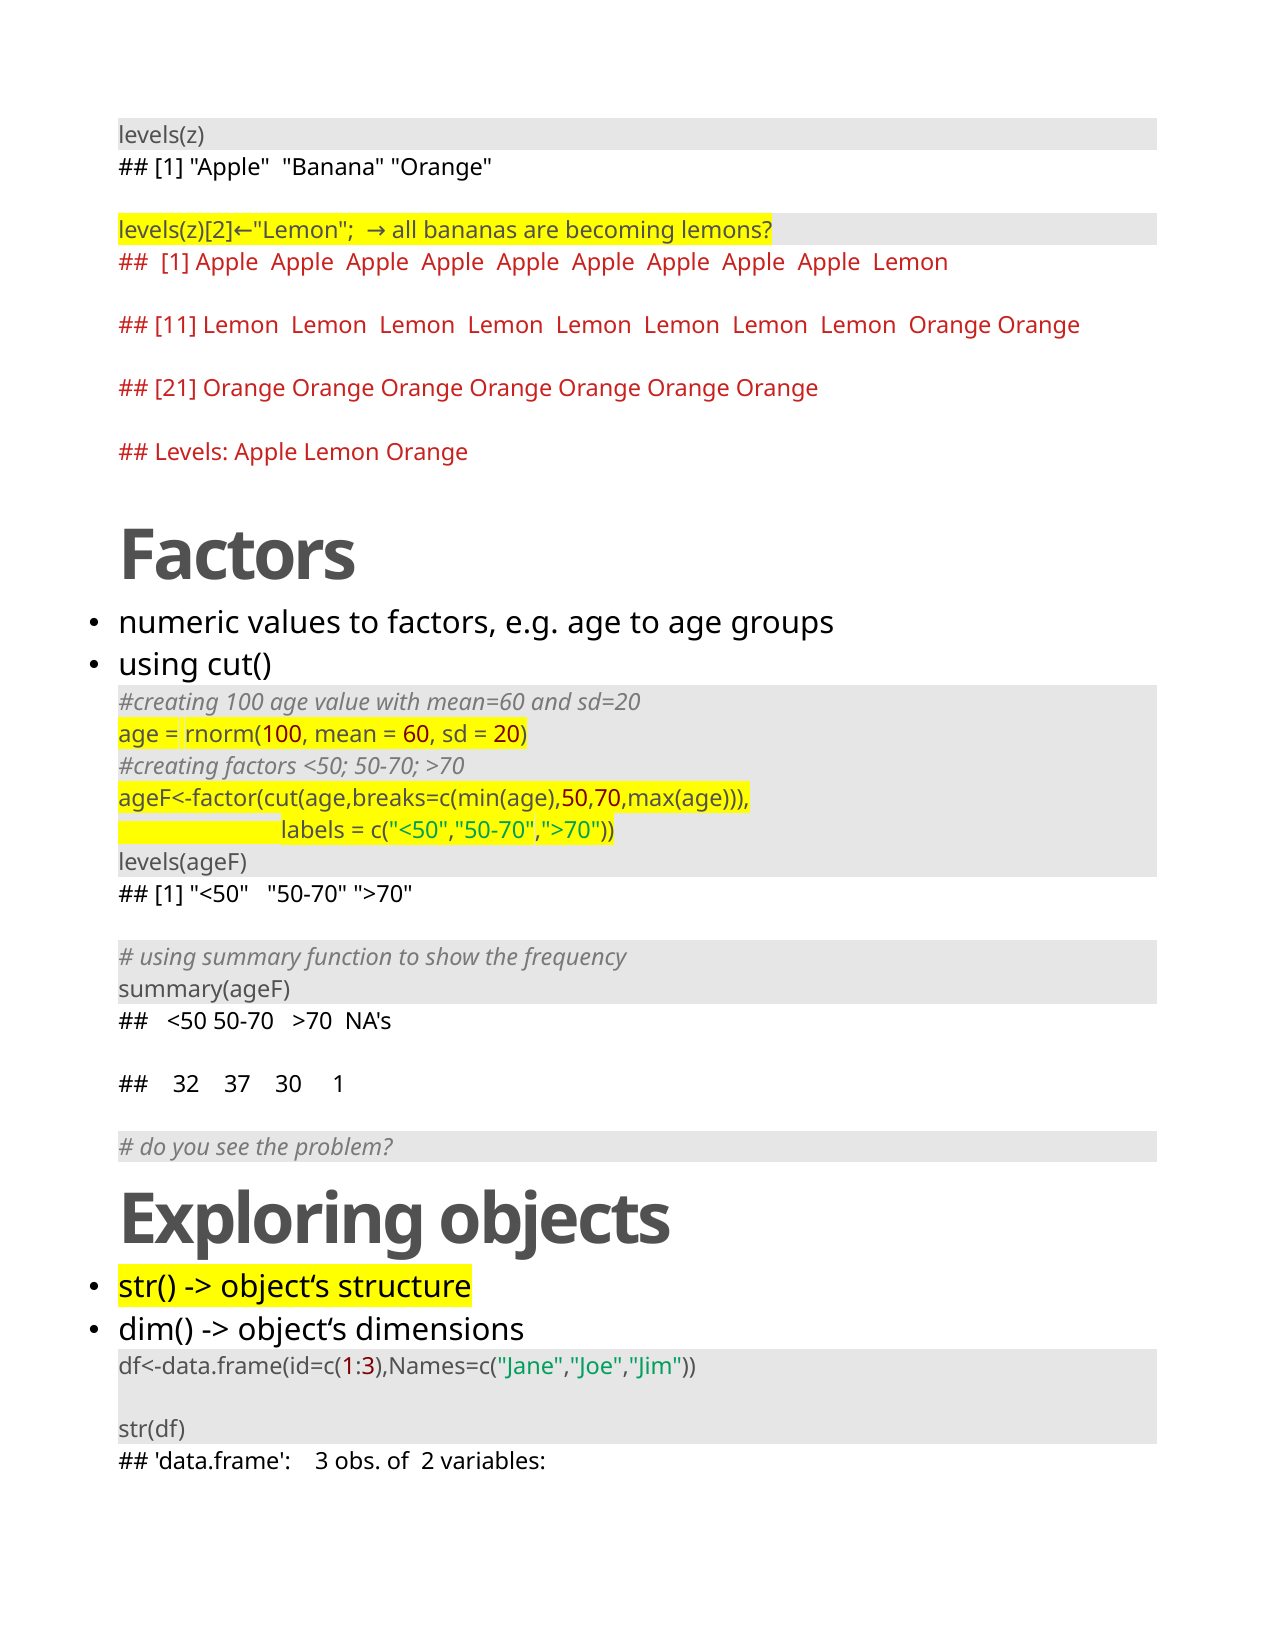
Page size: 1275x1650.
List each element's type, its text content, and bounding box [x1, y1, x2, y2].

subtitle Factors [118, 498, 1157, 600]
text levels(ageF) [118, 845, 1157, 877]
list dim() -> object‘s dimensions [118, 1307, 1157, 1349]
text ageF<-factor(cut(age,breaks=c(min(age),50,70,max(age))), [118, 781, 1157, 813]
text levels(z) [118, 118, 1157, 150]
text ## Levels: Apple Lemon Orange [118, 435, 1157, 467]
text age = rnorm(100, mean = 60, sd = 20) [118, 717, 1157, 749]
text #creating factors <50; 50-70; >70 [118, 749, 1157, 781]
text labels = c("<50","50-70",">70")) [118, 813, 1157, 845]
text ## 'data.frame': 3 obs. of 2 variables: [118, 1444, 1157, 1476]
subtitle Exploring objects [118, 1162, 1157, 1264]
text # using summary function to show the frequency [118, 940, 1157, 972]
text ## 32 37 30 1 [118, 1067, 1157, 1099]
text summary(ageF) [118, 972, 1157, 1004]
text ## [11] Lemon Lemon Lemon Lemon Lemon Lemon Lemon Lemon Orange Orange [118, 308, 1157, 341]
list str() -> object‘s structure [118, 1264, 1157, 1307]
text # do you see the problem? [118, 1131, 1157, 1162]
text ## <50 50-70 >70 NA's [118, 1004, 1157, 1036]
text ## [1] Apple Apple Apple Apple Apple Apple Apple Apple Apple Lemon [118, 245, 1157, 277]
text levels(z)[2]←"Lemon"; → all bananas are becoming lemons? [118, 213, 1157, 245]
text df<-data.frame(id=c(1:3),Names=c("Jane","Joe","Jim")) [118, 1349, 1157, 1381]
list using cut() [118, 642, 1157, 685]
text str(df) [118, 1412, 1157, 1444]
list numeric values to factors, e.g. age to age groups [118, 600, 1157, 642]
text #creating 100 age value with mean=60 and sd=20 [118, 685, 1157, 717]
text ## [1] "<50" "50-70" ">70" [118, 877, 1157, 909]
text ## [1] "Apple" "Banana" "Orange" [118, 150, 1157, 182]
text ## [21] Orange Orange Orange Orange Orange Orange Orange [118, 372, 1157, 404]
